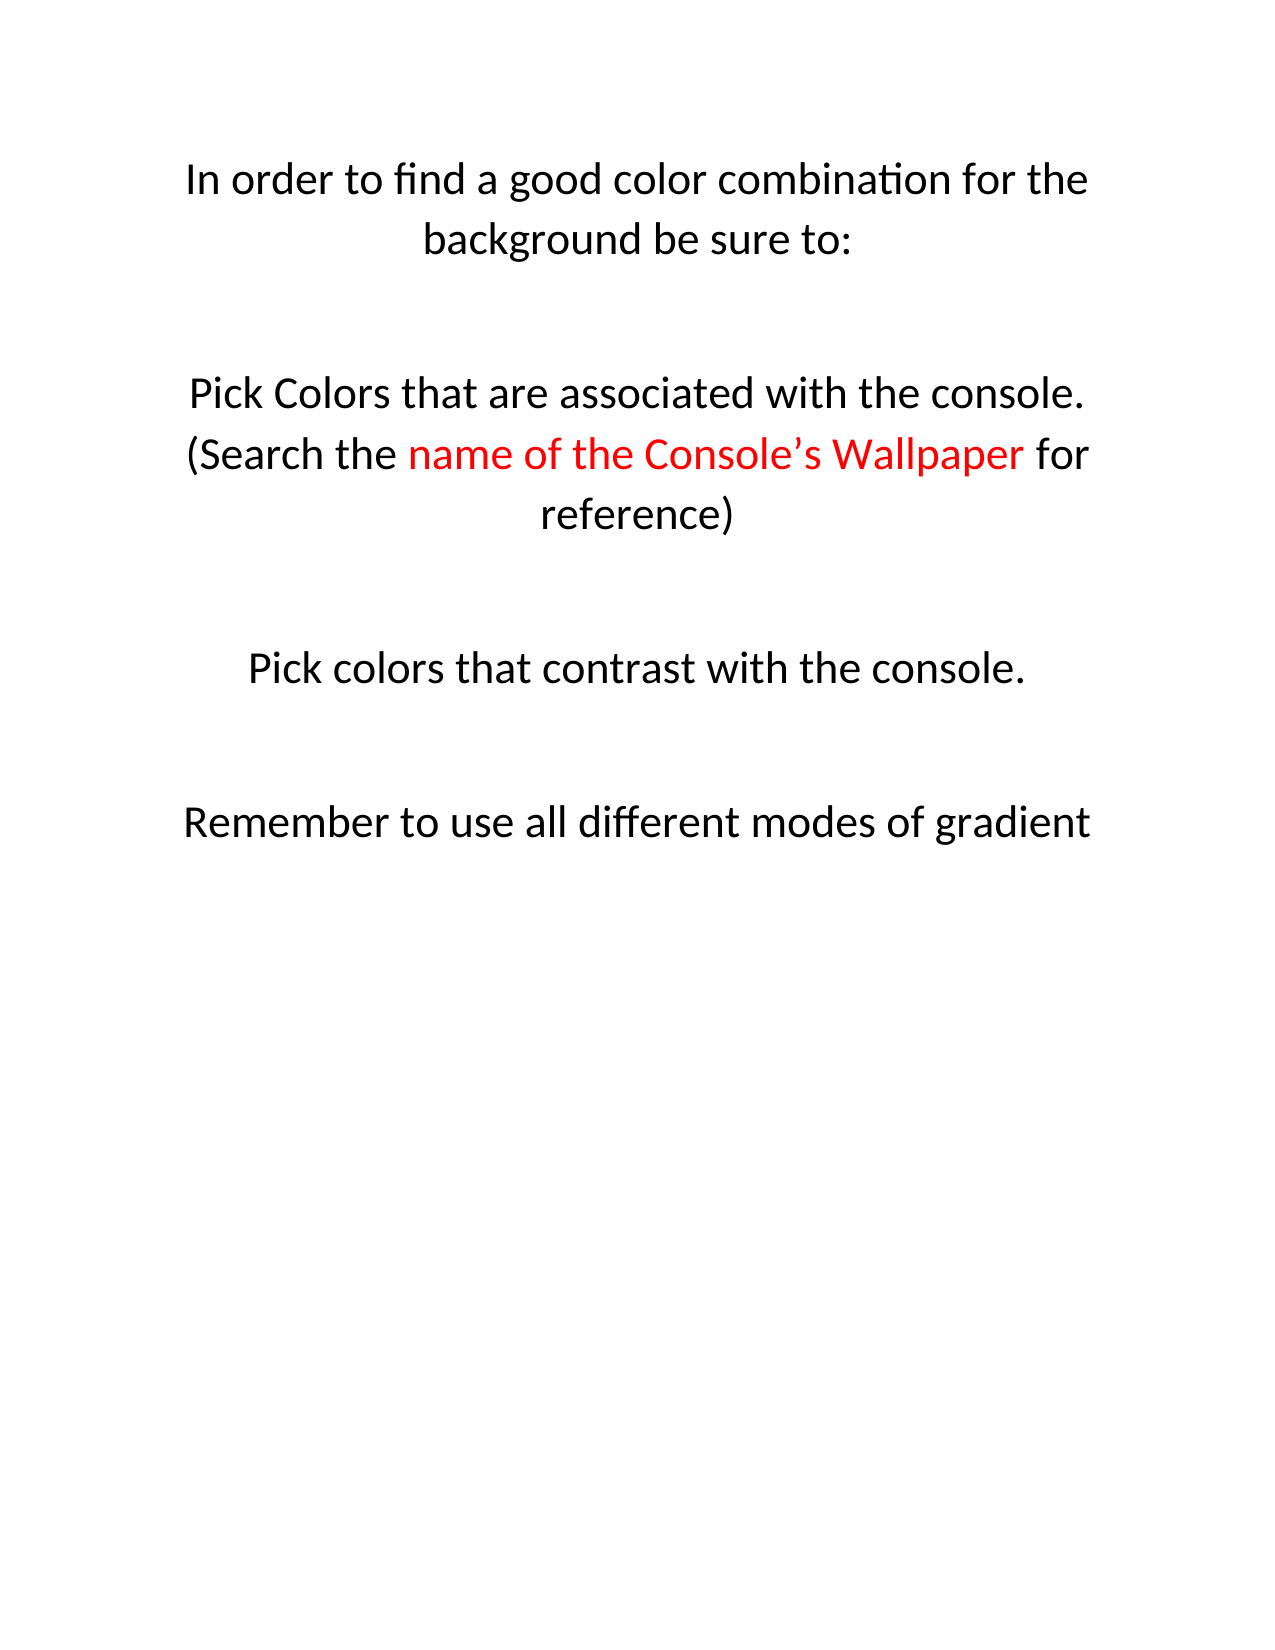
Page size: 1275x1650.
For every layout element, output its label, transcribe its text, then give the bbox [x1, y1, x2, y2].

text Remember to use all different modes of gradient [150, 793, 1125, 849]
text Pick Colors that are associated with the console. (Search the name of the Console’s Wallpaper for reference) [150, 364, 1125, 541]
text In order to find a good color combination for the background be sure to: [150, 150, 1125, 266]
text Pick colors that contrast with the console. [150, 639, 1125, 695]
